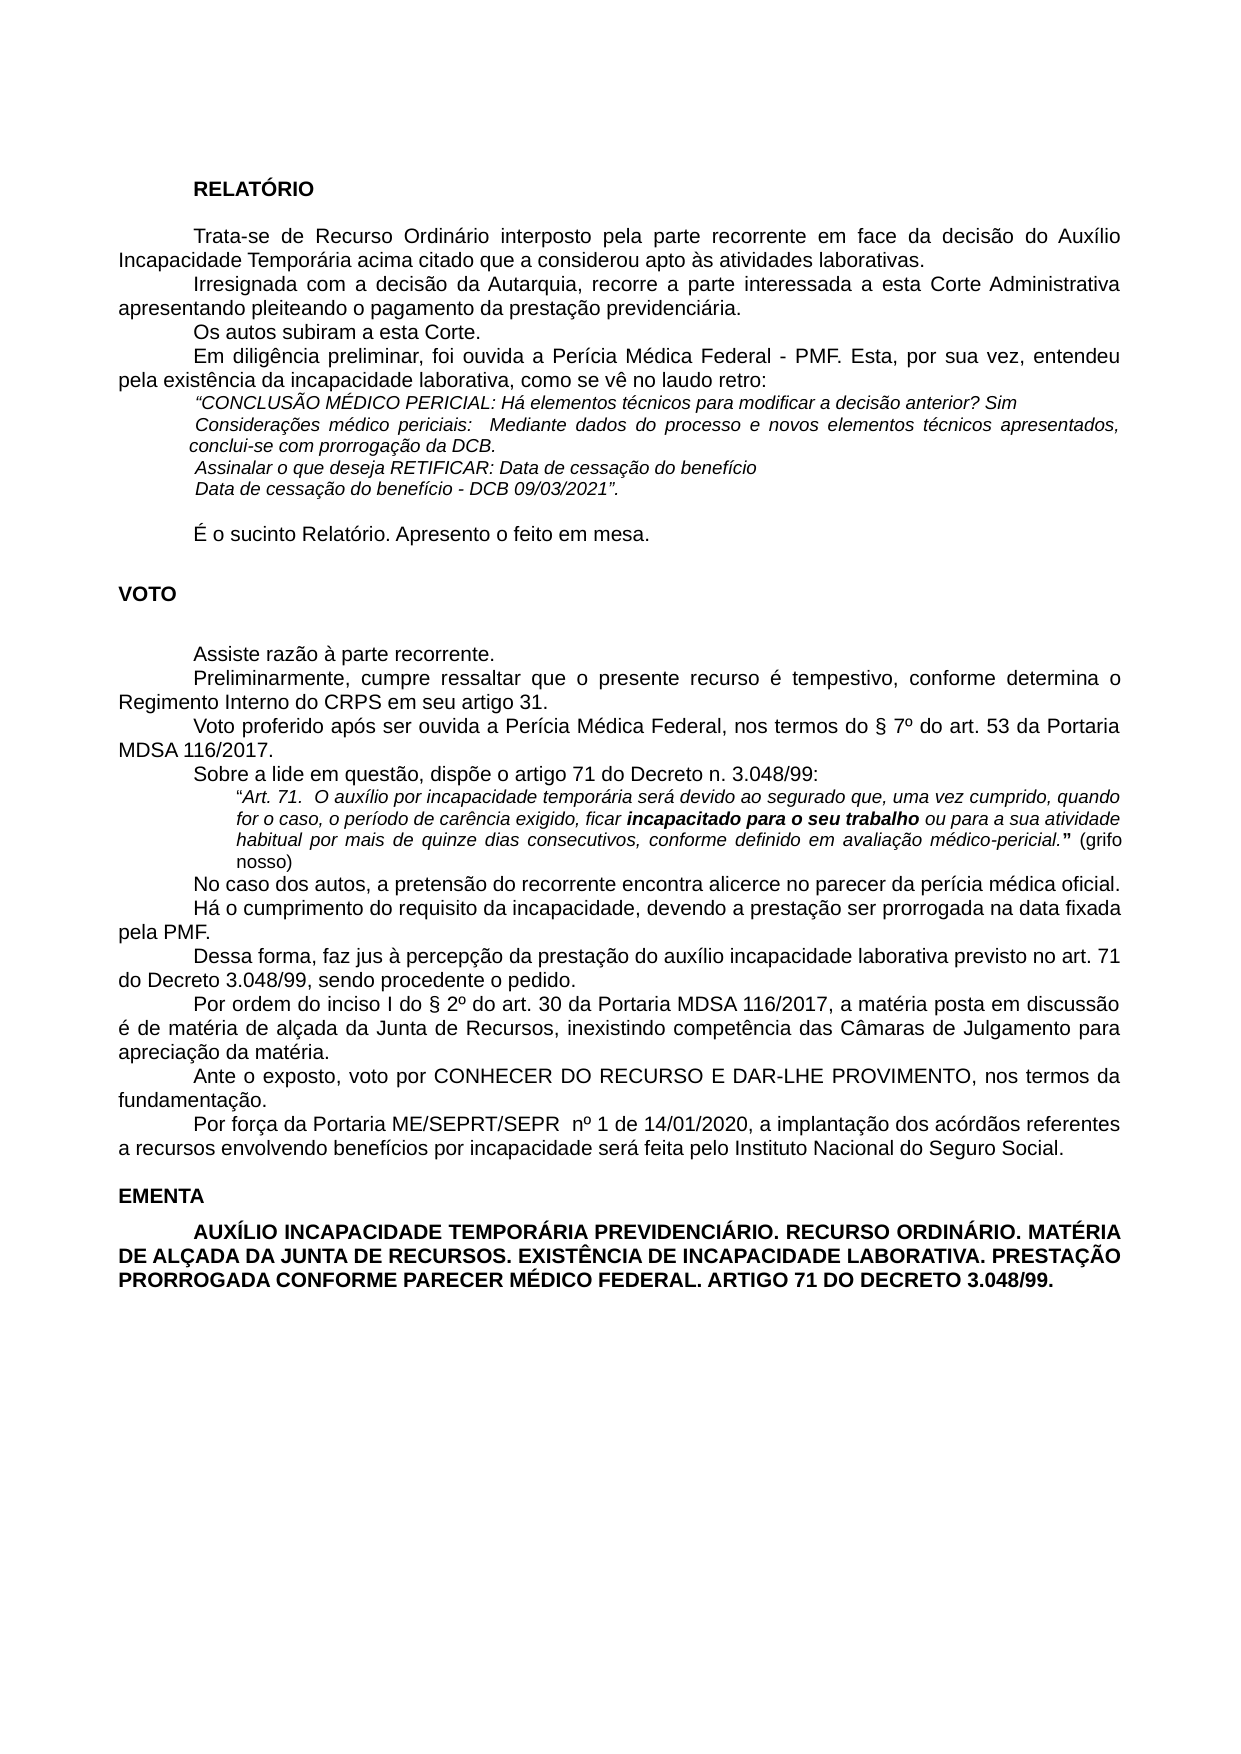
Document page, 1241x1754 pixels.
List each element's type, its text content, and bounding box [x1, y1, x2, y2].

text Irresignada com a decisão da Autarquia, recorre a parte interessada a esta Corte Administrativa apresentando pleiteando o pagamento da prestação previdenciária. [118, 272, 1122, 320]
text “CONCLUSÃO MÉDICO PERICIAL: Há elementos técnicos para modificar a decisão anterior? Sim [189, 392, 1122, 413]
text Há o cumprimento do requisito da incapacidade, devendo a prestação ser prorrogada na data fixada pela PMF. [118, 896, 1122, 944]
text Considerações médico periciais: Mediante dados do processo e novos elementos técnicos apresentados, conclui-se com prorrogação da DCB. [189, 413, 1122, 457]
text RELATÓRIO [118, 176, 1122, 200]
text Voto proferido após ser ouvida a Perícia Médica Federal, nos termos do § 7º do art. 53 da Portaria MDSA 116/2017. [118, 714, 1122, 762]
text Data de cessação do benefício - DCB 09/03/2021”. [189, 478, 1122, 500]
text EMENTA [118, 1184, 1122, 1208]
text Sobre a lide em questão, dispõe o artigo 71 do Decreto n. 3.048/99: [118, 762, 1122, 786]
text “Art. 71. O auxílio por incapacidade temporária será devido ao segurado que, uma vez cumprido, quando for o caso, o período de carência exigido, ficar incapacitado para o seu trabalho ou para a sua atividade habitual por mais de quinze dias consecutivos, conforme definido em avaliação médico-pericial.” (grifo nosso) [236, 786, 1122, 872]
text Os autos subiram a esta Corte. [118, 320, 1122, 344]
text Assinalar o que deseja RETIFICAR: Data de cessação do benefício [189, 457, 1122, 478]
text VOTO [118, 582, 1122, 606]
text Por ordem do inciso I do § 2º do art. 30 da Portaria MDSA 116/2017, a matéria posta em discussão é de matéria de alçada da Junta de Recursos, inexistindo competência das Câmaras de Julgamento para apreciação da matéria. [118, 992, 1122, 1064]
text Preliminarmente, cumpre ressaltar que o presente recurso é tempestivo, conforme determina o Regimento Interno do CRPS em seu artigo 31. [118, 666, 1122, 714]
text AUXÍLIO INCAPACIDADE TEMPORÁRIA PREVIDENCIÁRIO. RECURSO ORDINÁRIO. MATÉRIA DE ALÇADA DA JUNTA DE RECURSOS. EXISTÊNCIA DE INCAPACIDADE LABORATIVA. PRESTAÇÃO PRORROGADA CONFORME PARECER MÉDICO FEDERAL. ARTIGO 71 DO DECRETO 3.048/99. [118, 1220, 1122, 1292]
text Por força da Portaria ME/SEPRT/SEPR nº 1 de 14/01/2020, a implantação dos acórdãos referentes a recursos envolvendo benefícios por incapacidade será feita pelo Instituto Nacional do Seguro Social. [118, 1112, 1122, 1160]
text Trata-se de Recurso Ordinário interposto pela parte recorrente em face da decisão do Auxílio Incapacidade Temporária acima citado que a considerou apto às atividades laborativas. [118, 224, 1122, 272]
text Dessa forma, faz jus à percepção da prestação do auxílio incapacidade laborativa previsto no art. 71 do Decreto 3.048/99, sendo procedente o pedido. [118, 944, 1122, 992]
text No caso dos autos, a pretensão do recorrente encontra alicerce no parecer da perícia médica oficial. [118, 872, 1122, 896]
text Ante o exposto, voto por CONHECER DO RECURSO E DAR-LHE PROVIMENTO, nos termos da fundamentação. [118, 1064, 1122, 1112]
text É o sucinto Relatório. Apresento o feito em mesa. [118, 521, 1122, 545]
text Assiste razão à parte recorrente. [118, 642, 1122, 666]
text Em diligência preliminar, foi ouvida a Perícia Médica Federal - PMF. Esta, por sua vez, entendeu pela existência da incapacidade laborativa, como se vê no laudo retro: [118, 344, 1122, 392]
